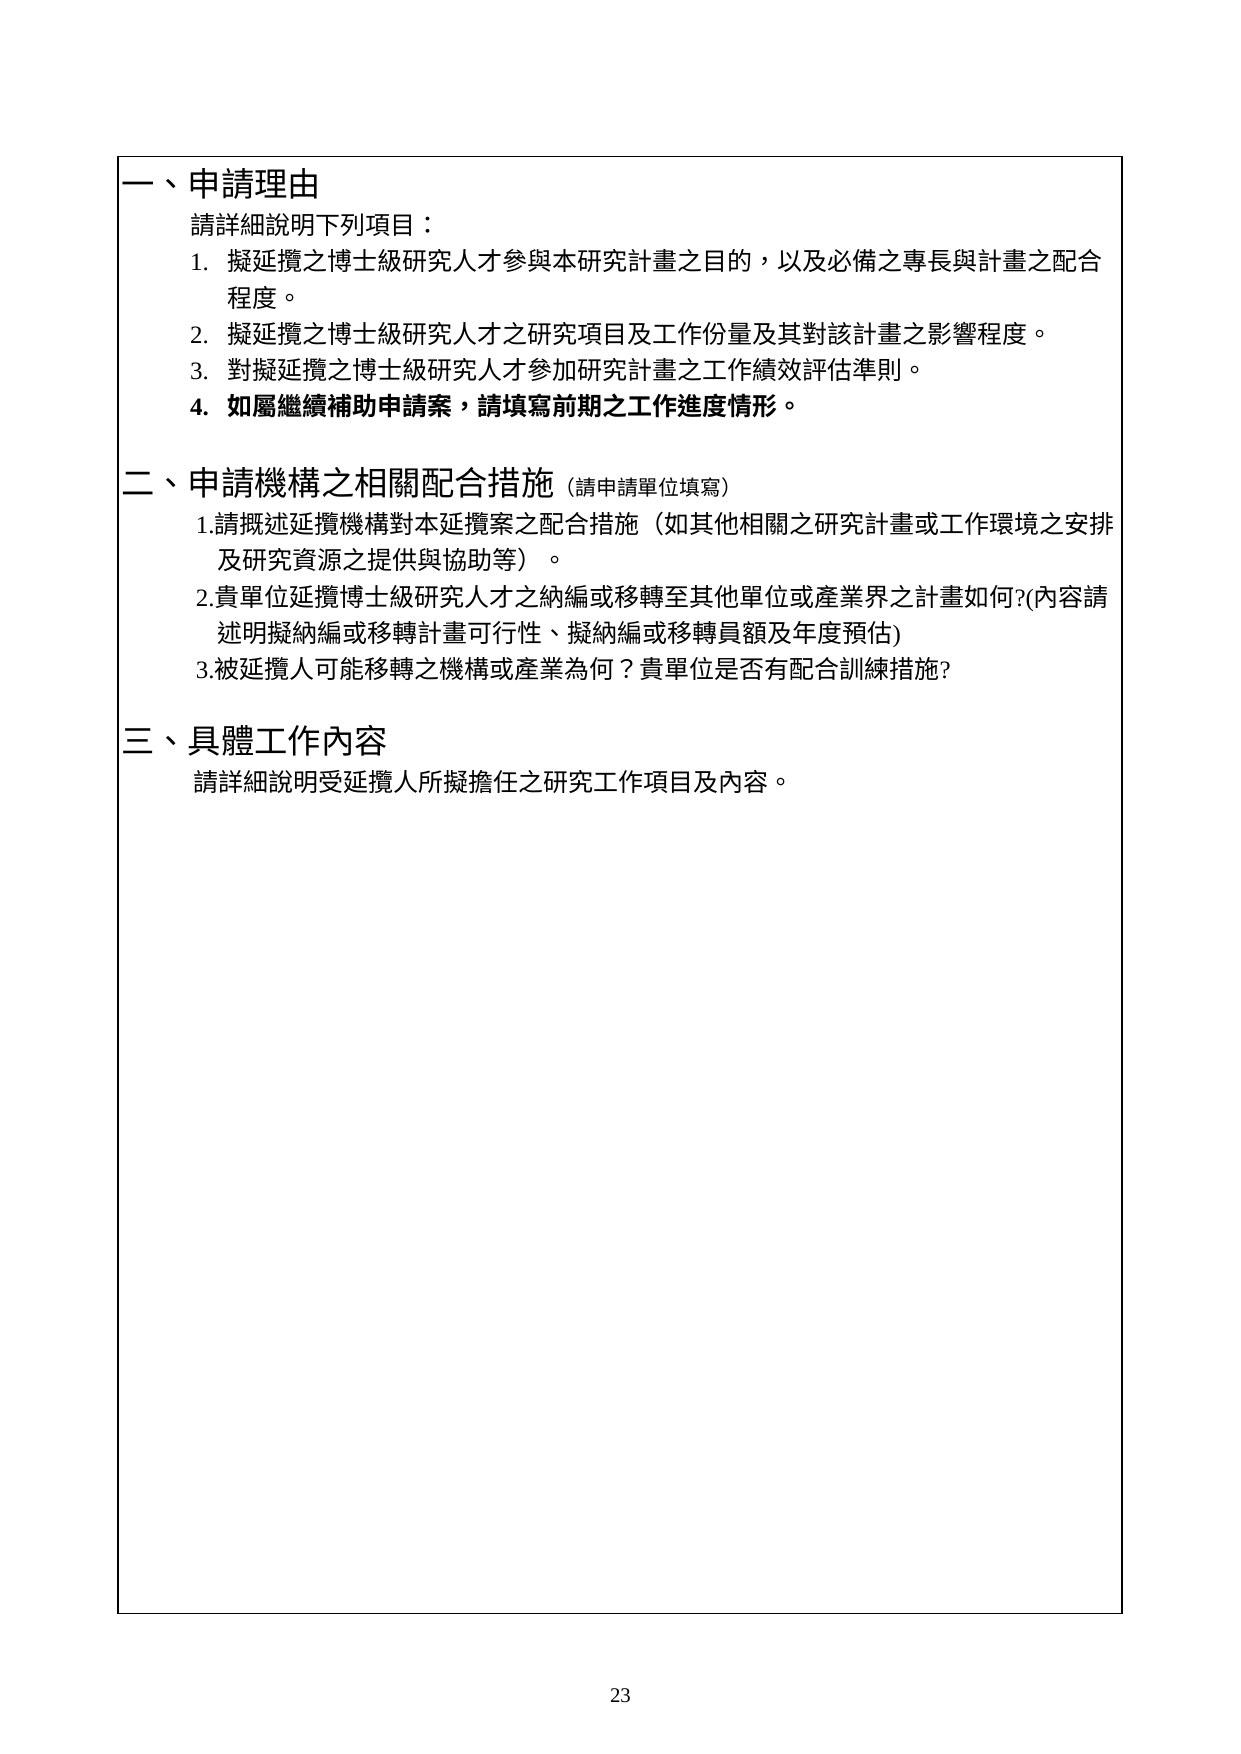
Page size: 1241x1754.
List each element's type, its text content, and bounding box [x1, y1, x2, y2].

table_header 一、申請理由 請詳細說明下列項目： 擬延攬之博士級研究人才參與本研究計畫之目的，以及必備之專長與計畫之配合程度。 擬延攬之博士級研究人才之研究項目及工作份量及其對該計畫之影響程度。 對擬延攬之博士級研究人才參加研究計畫之工作績效評估準則。 如屬繼續補助申請案，請填寫前期之工作進度情形。 二、申請機構之相關配合措施（請申請單位填寫） 1.請摡述延攬機構對本延攬案之配合措施（如其他相關之研究計畫或工作環境之安排及研究資源之提供與協助等）。 2.貴單位延攬博士級研究人才之納編或移轉至其他單位或產業界之計畫如何?(內容請述明擬納編或移轉計畫可行性、擬納編或移轉員額及年度預估) 3.被延攬人可能移轉之機構或產業為何？貴單位是否有配合訓練措施? 三、具體工作內容 請詳細說明受延攬人所擬擔任之研究工作項目及內容。 [119, 157, 1121, 1612]
